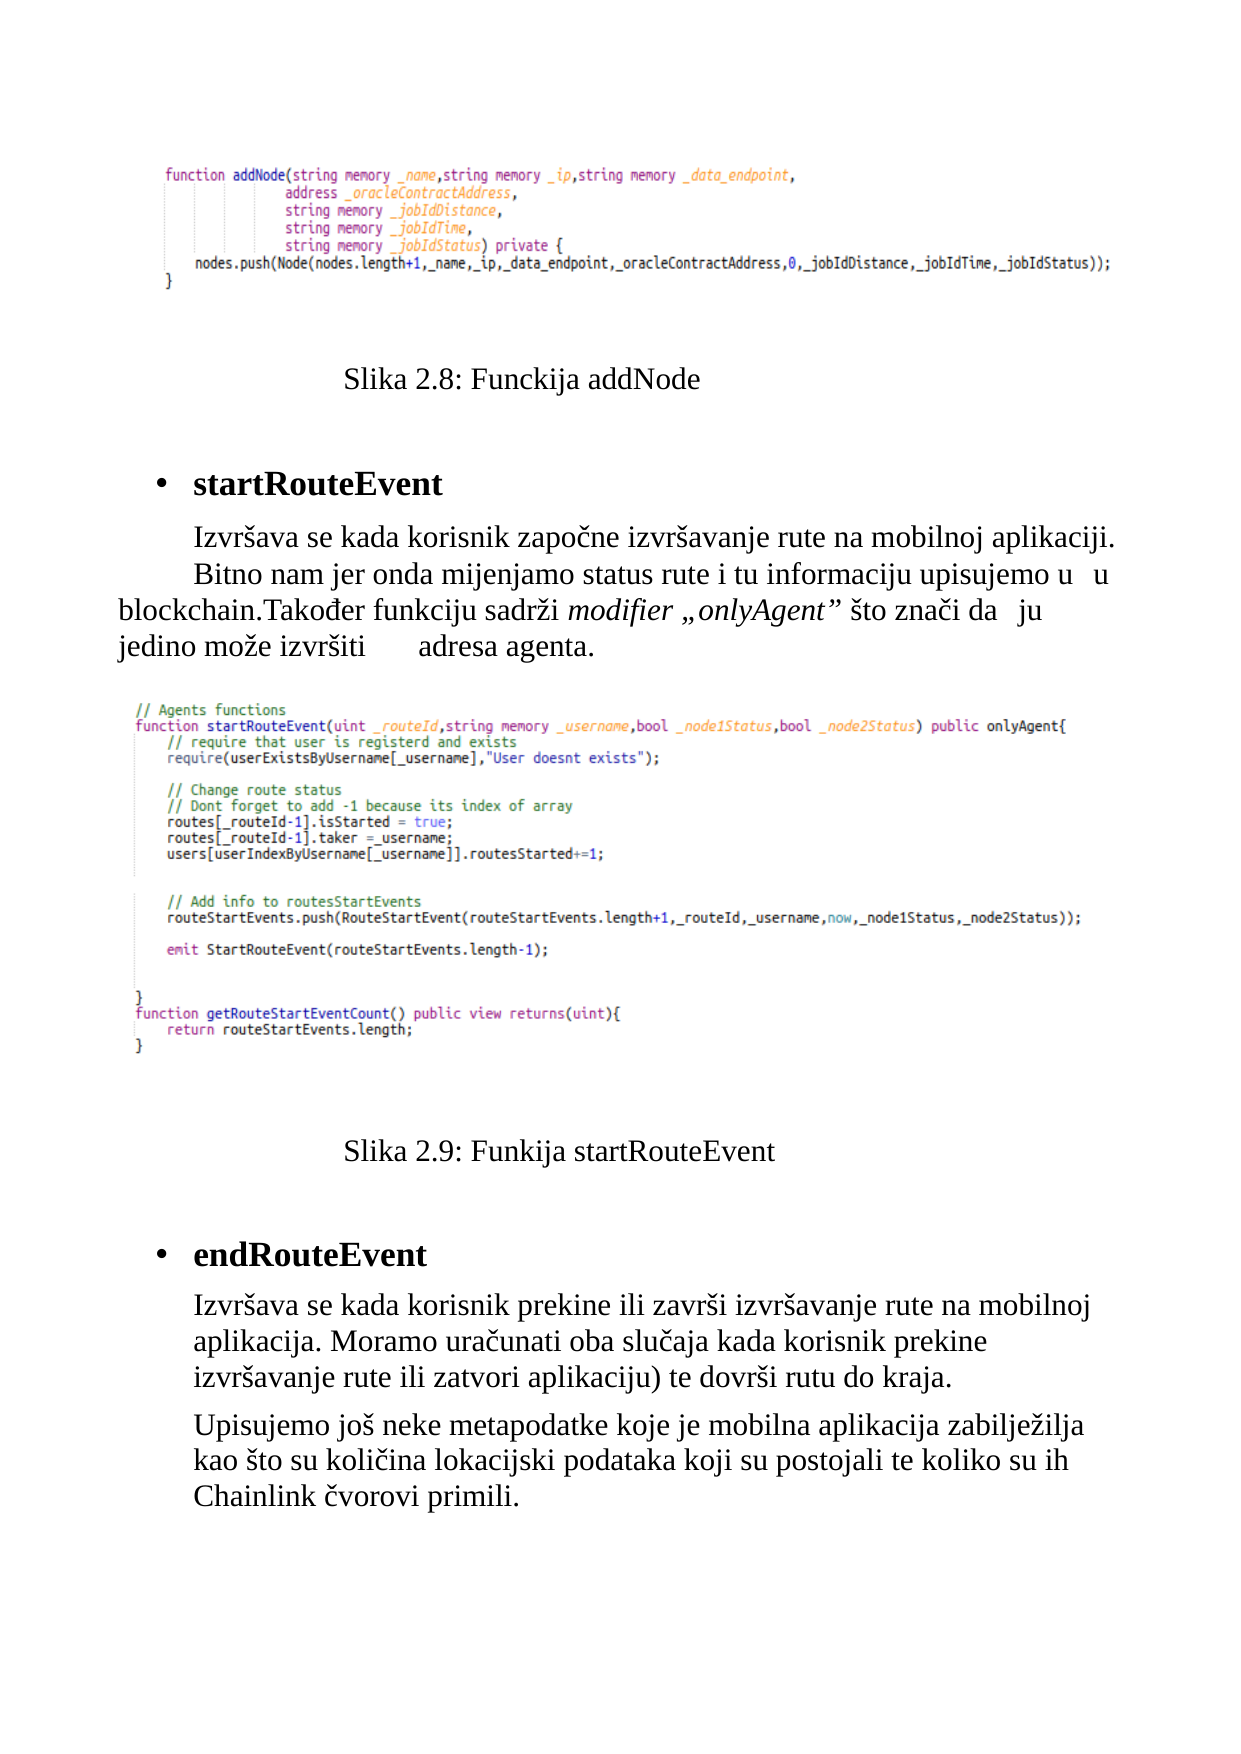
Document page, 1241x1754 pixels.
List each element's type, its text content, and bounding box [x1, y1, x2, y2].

list startRouteEvent [156, 462, 1122, 503]
list endRouteEvent [156, 1233, 1122, 1274]
text Slika 2.9: Funkija startRouteEvent [118, 1128, 1122, 1169]
picture [159, 153, 1127, 304]
list Izvršava se kada korisnik prekine ili završi izvršavanje rute na mobilnoj aplikacija. Moramo uračunati oba slučaja kada korisnik prekine izvršavanje rute ili zatvori aplikaciju) te dovrši rutu do kraja. [156, 1286, 1122, 1394]
text Izvršava se kada korisnik započne izvršavanje rute na mobilnoj aplikaciji. Bitno nam jer onda mijenjamo status rute i tu informaciju upisujemo u u blockchain.Također funkciju sadrži modifier „onlyAgent” što znači da ju jedino može izvršiti adresa agenta. [118, 515, 1122, 663]
list Upisujemo još neke metapodatke koje je mobilna aplikacija zabilježilja kao što su količina lokacijski podataka koji su postojali te koliko su ih Chainlink čvorovi primili. [156, 1406, 1122, 1513]
text Slika 2.8: Funckija addNode [118, 357, 1122, 397]
picture [118, 699, 1123, 1076]
